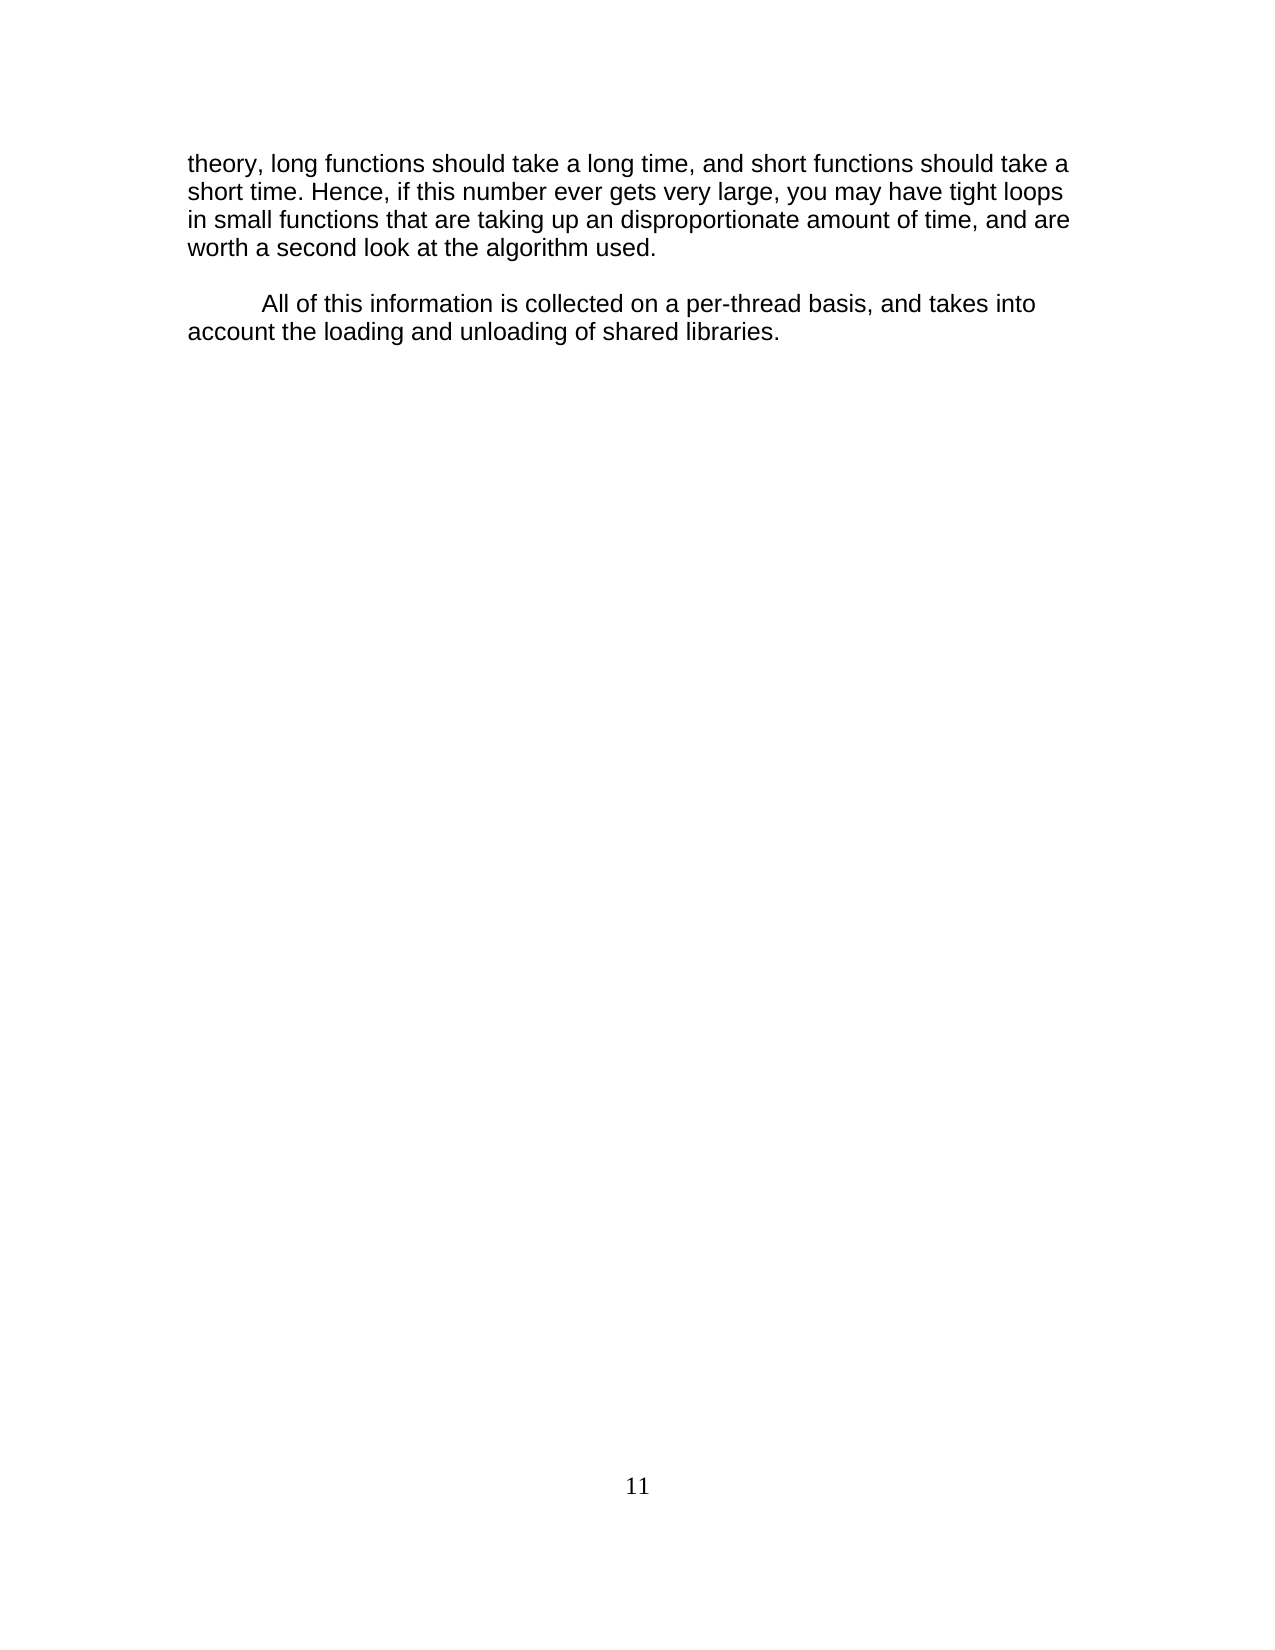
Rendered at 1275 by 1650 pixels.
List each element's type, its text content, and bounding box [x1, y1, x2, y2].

text All of this information is collected on a per-thread basis, and takes into account the loading and unloading of shared libraries. [187, 289, 1087, 345]
text theory, long functions should take a long time, and short functions should take a short time. Hence, if this number ever gets very large, you may have tight loops in small functions that are taking up an disproportionate amount of time, and are worth a second look at the algorithm used. [187, 150, 1087, 262]
